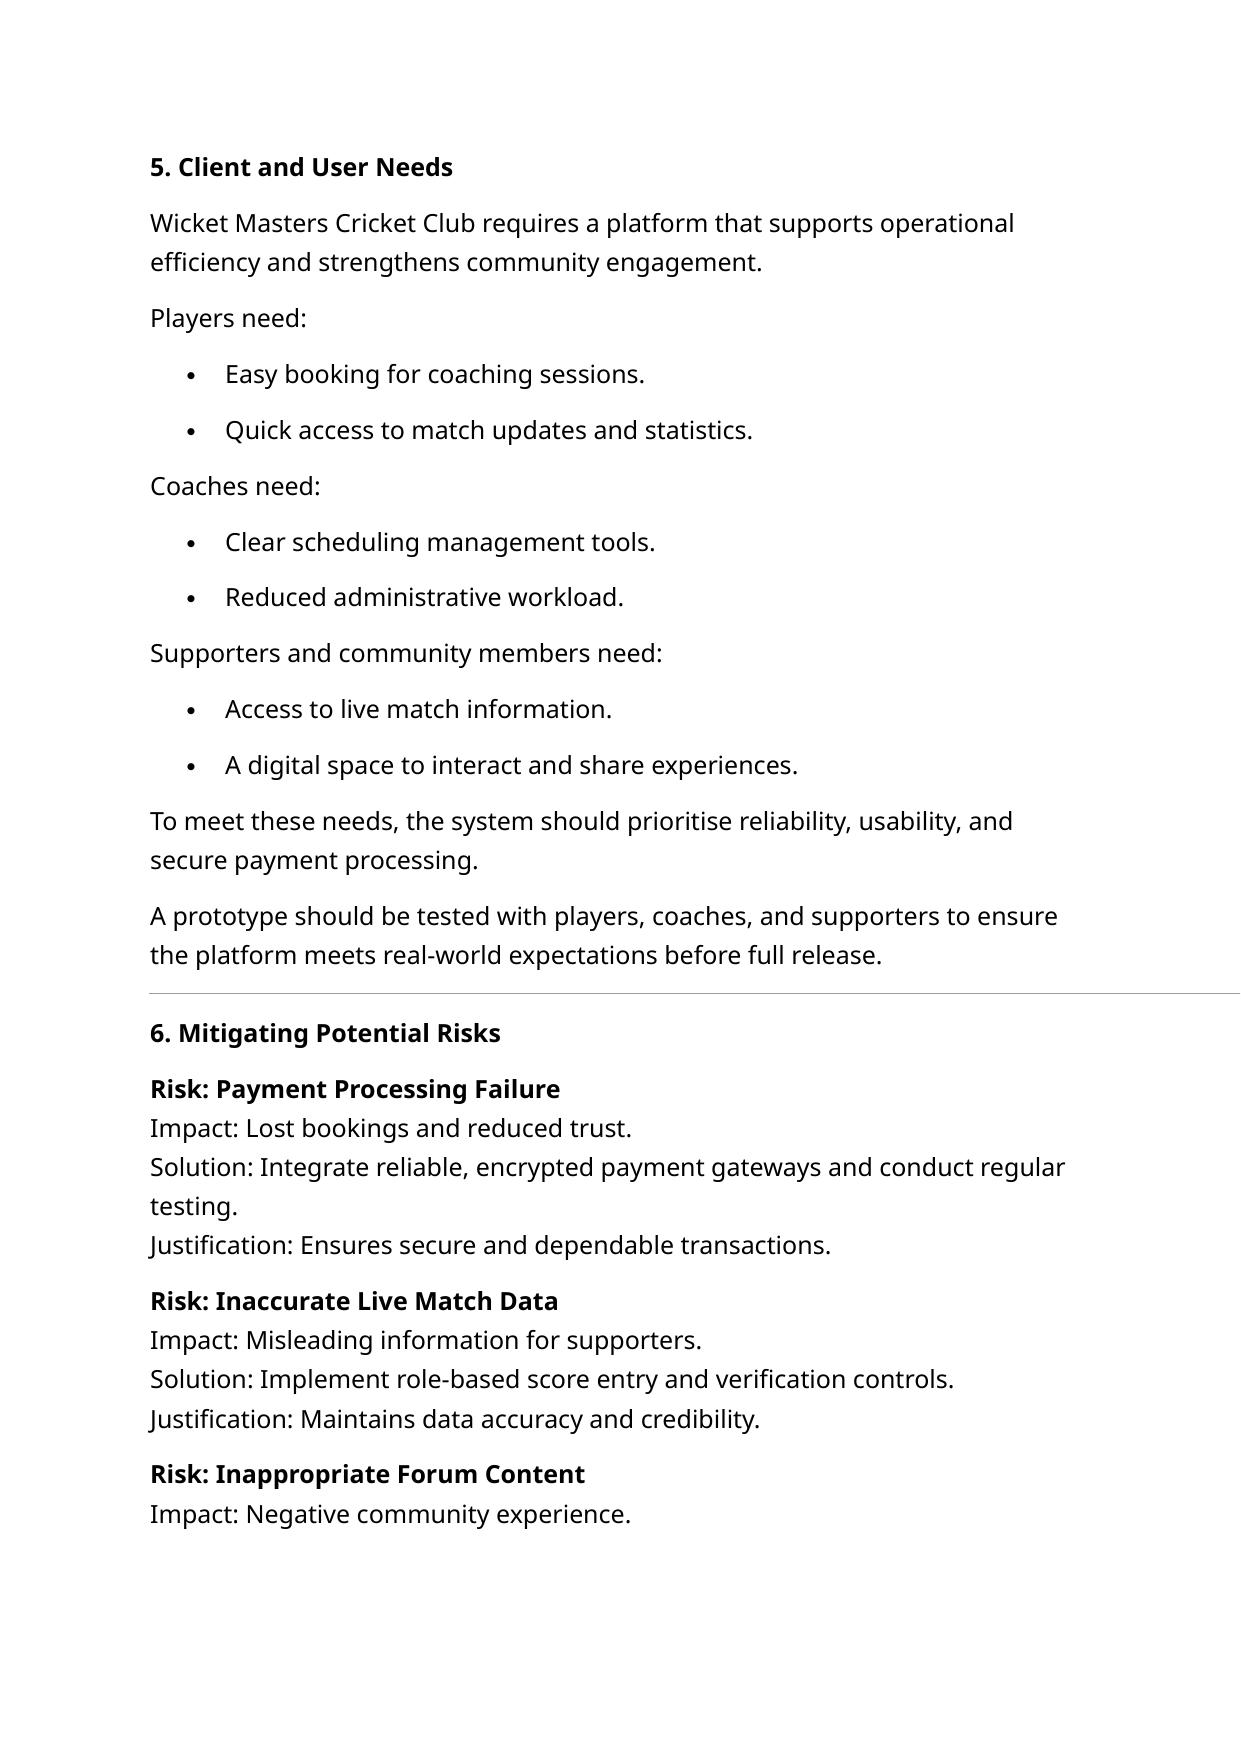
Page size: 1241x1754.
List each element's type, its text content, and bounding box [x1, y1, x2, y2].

text Risk: Inappropriate Forum Content Impact: Negative community experience. [150, 1457, 1090, 1530]
text Coaches need: [150, 468, 1090, 502]
list A digital space to interact and share experiences. [187, 747, 1090, 782]
text 5. Client and User Needs [150, 150, 1090, 184]
text Risk: Payment Processing Failure Impact: Lost bookings and reduced trust. Solution: Integrate reliable, encrypted payment gateways and conduct regular testing. Justification: Ensures secure and dependable transactions. [150, 1071, 1090, 1262]
text A prototype should be tested with players, coaches, and supporters to ensure the platform meets real-world expectations before full release. [150, 898, 1090, 972]
list Easy booking for coaching sessions. [187, 357, 1090, 391]
list Quick access to match updates and statistics. [187, 412, 1090, 447]
text 6. Mitigating Potential Risks [150, 1015, 1090, 1049]
text Risk: Inaccurate Live Match Data Impact: Misleading information for supporters. Solution: Implement role-based score entry and verification controls. Justification: Maintains data accuracy and credibility. [150, 1284, 1090, 1435]
list Reduced administrative workload. [187, 580, 1090, 614]
list Clear scheduling management tools. [187, 524, 1090, 558]
text To meet these needs, the system should prioritise reliability, usability, and secure payment processing. [150, 803, 1090, 877]
text Wicket Masters Cricket Club requires a platform that supports operational efficiency and strengthens community engagement. [150, 206, 1090, 279]
list Access to live match information. [187, 692, 1090, 726]
text Supporters and community members need: [150, 636, 1090, 670]
text Players need: [150, 301, 1090, 335]
